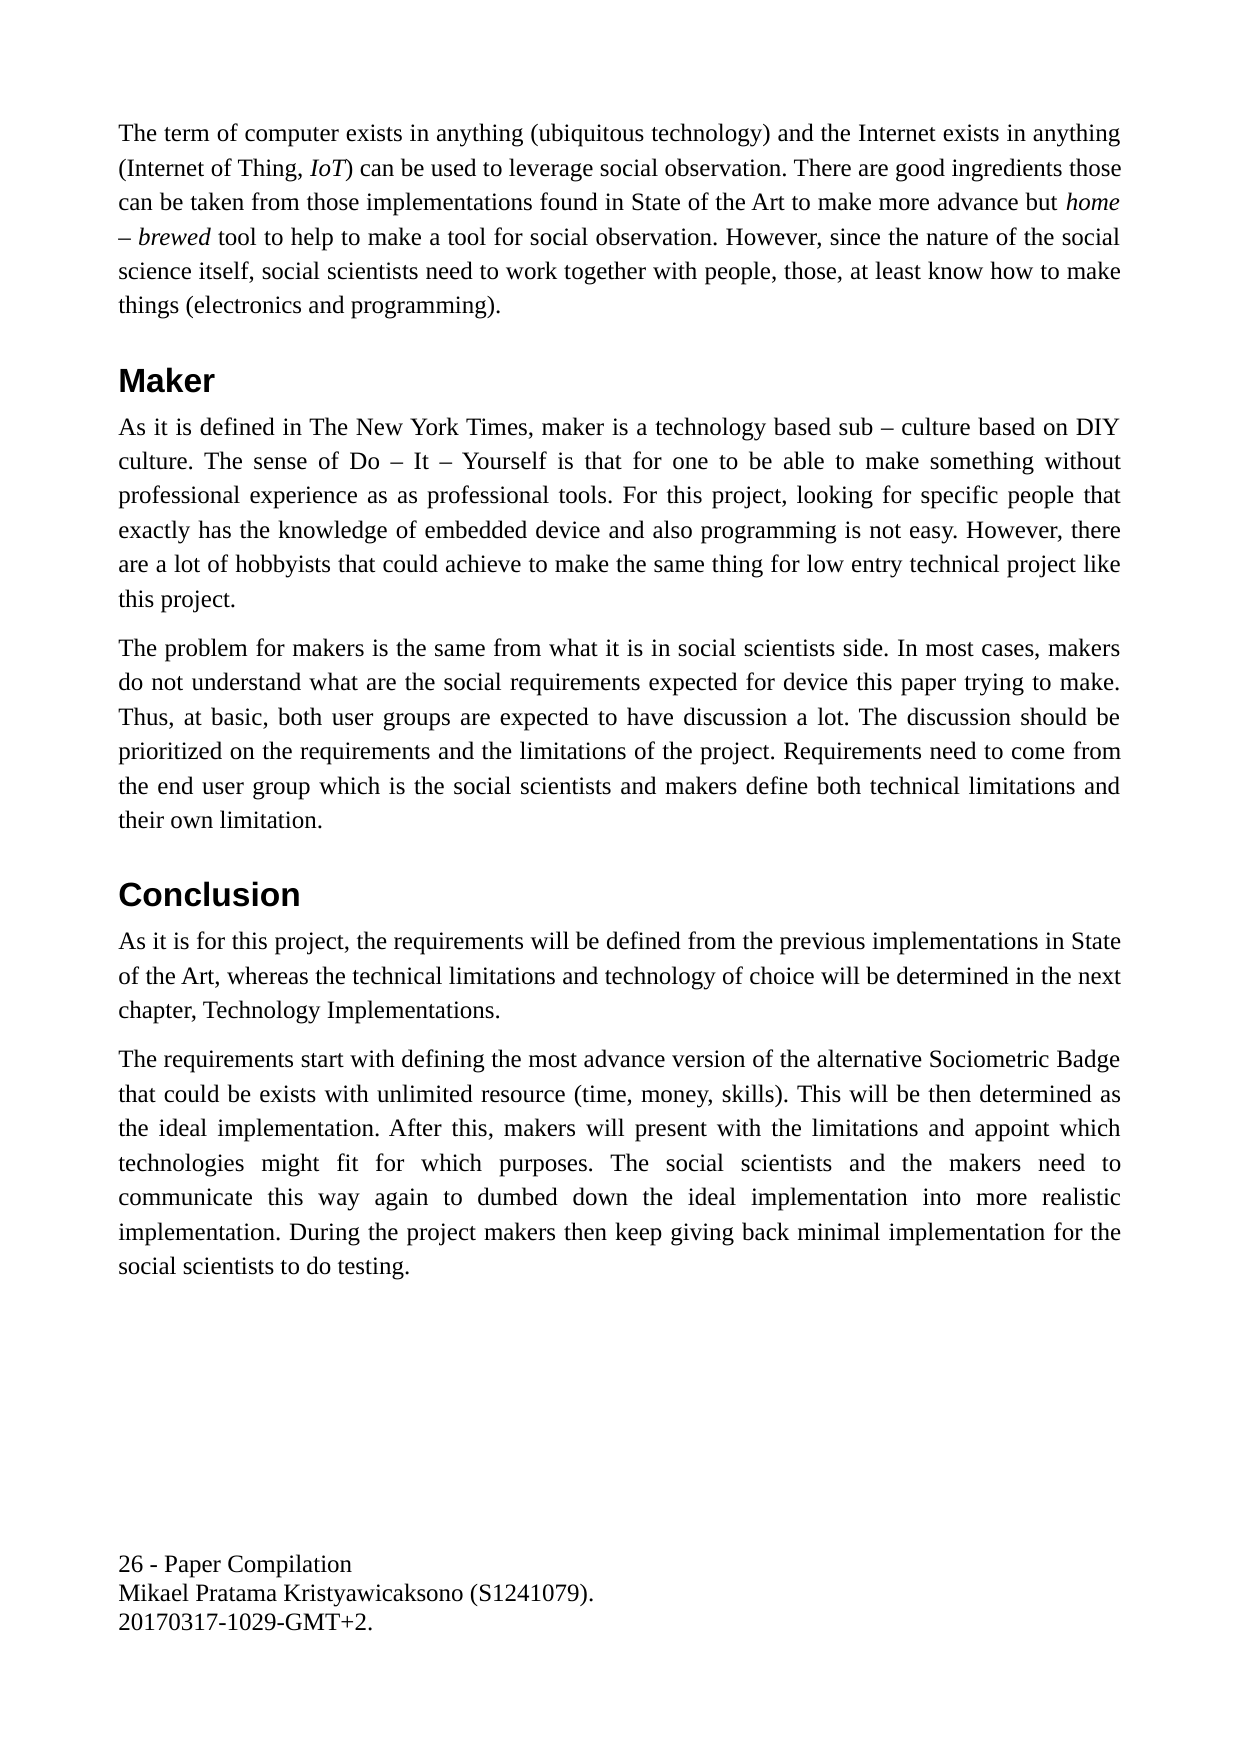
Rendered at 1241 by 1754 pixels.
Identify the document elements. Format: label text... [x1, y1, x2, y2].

text The requirements start with defining the most advance version of the alternative Sociometric Badge that could be exists with unlimited resource (time, money, skills). This will be then determined as the ideal implementation. After this, makers will present with the limitations and appoint which technologies might fit for which purposes. The social scientists and the makers need to communicate this way again to dumbed down the ideal implementation into more realistic implementation. During the project makers then keep giving back minimal implementation for the social scientists to do testing. [118, 1044, 1122, 1280]
subtitle Maker [118, 360, 1122, 399]
text The term of computer exists in anything (ubiquitous technology) and the Internet exists in anything (Internet of Thing, IoT) can be used to leverage social observation. There are good ingredients those can be taken from those implementations found in State of the Art to make more advance but home – brewed tool to help to make a tool for social observation. However, since the nature of the social science itself, social scientists need to work together with people, those, at least know how to make things (electronics and programming). [118, 118, 1122, 319]
text As it is for this project, the requirements will be defined from the previous implementations in State of the Art, whereas the technical limitations and technology of choice will be determined in the next chapter, Technology Implementations. [118, 926, 1122, 1024]
text As it is defined in The New York Times, maker is a technology based sub – culture based on DIY culture. The sense of Do – It – Yourself is that for one to be able to make something without professional experience as as professional tools. For this project, looking for specific people that exactly has the knowledge of embedded device and also programming is not easy. However, there are a lot of hobbyists that could achieve to make the same thing for low entry technical project like this project. [118, 412, 1122, 613]
subtitle Conclusion [118, 875, 1122, 914]
text The problem for makers is the same from what it is in social scientists side. In most cases, makers do not understand what are the social requirements expected for device this paper trying to make. Thus, at basic, both user groups are expected to have discussion a lot. The discussion should be prioritized on the requirements and the limitations of the project. Requirements need to come from the end user group which is the social scientists and makers define both technical limitations and their own limitation. [118, 633, 1122, 834]
